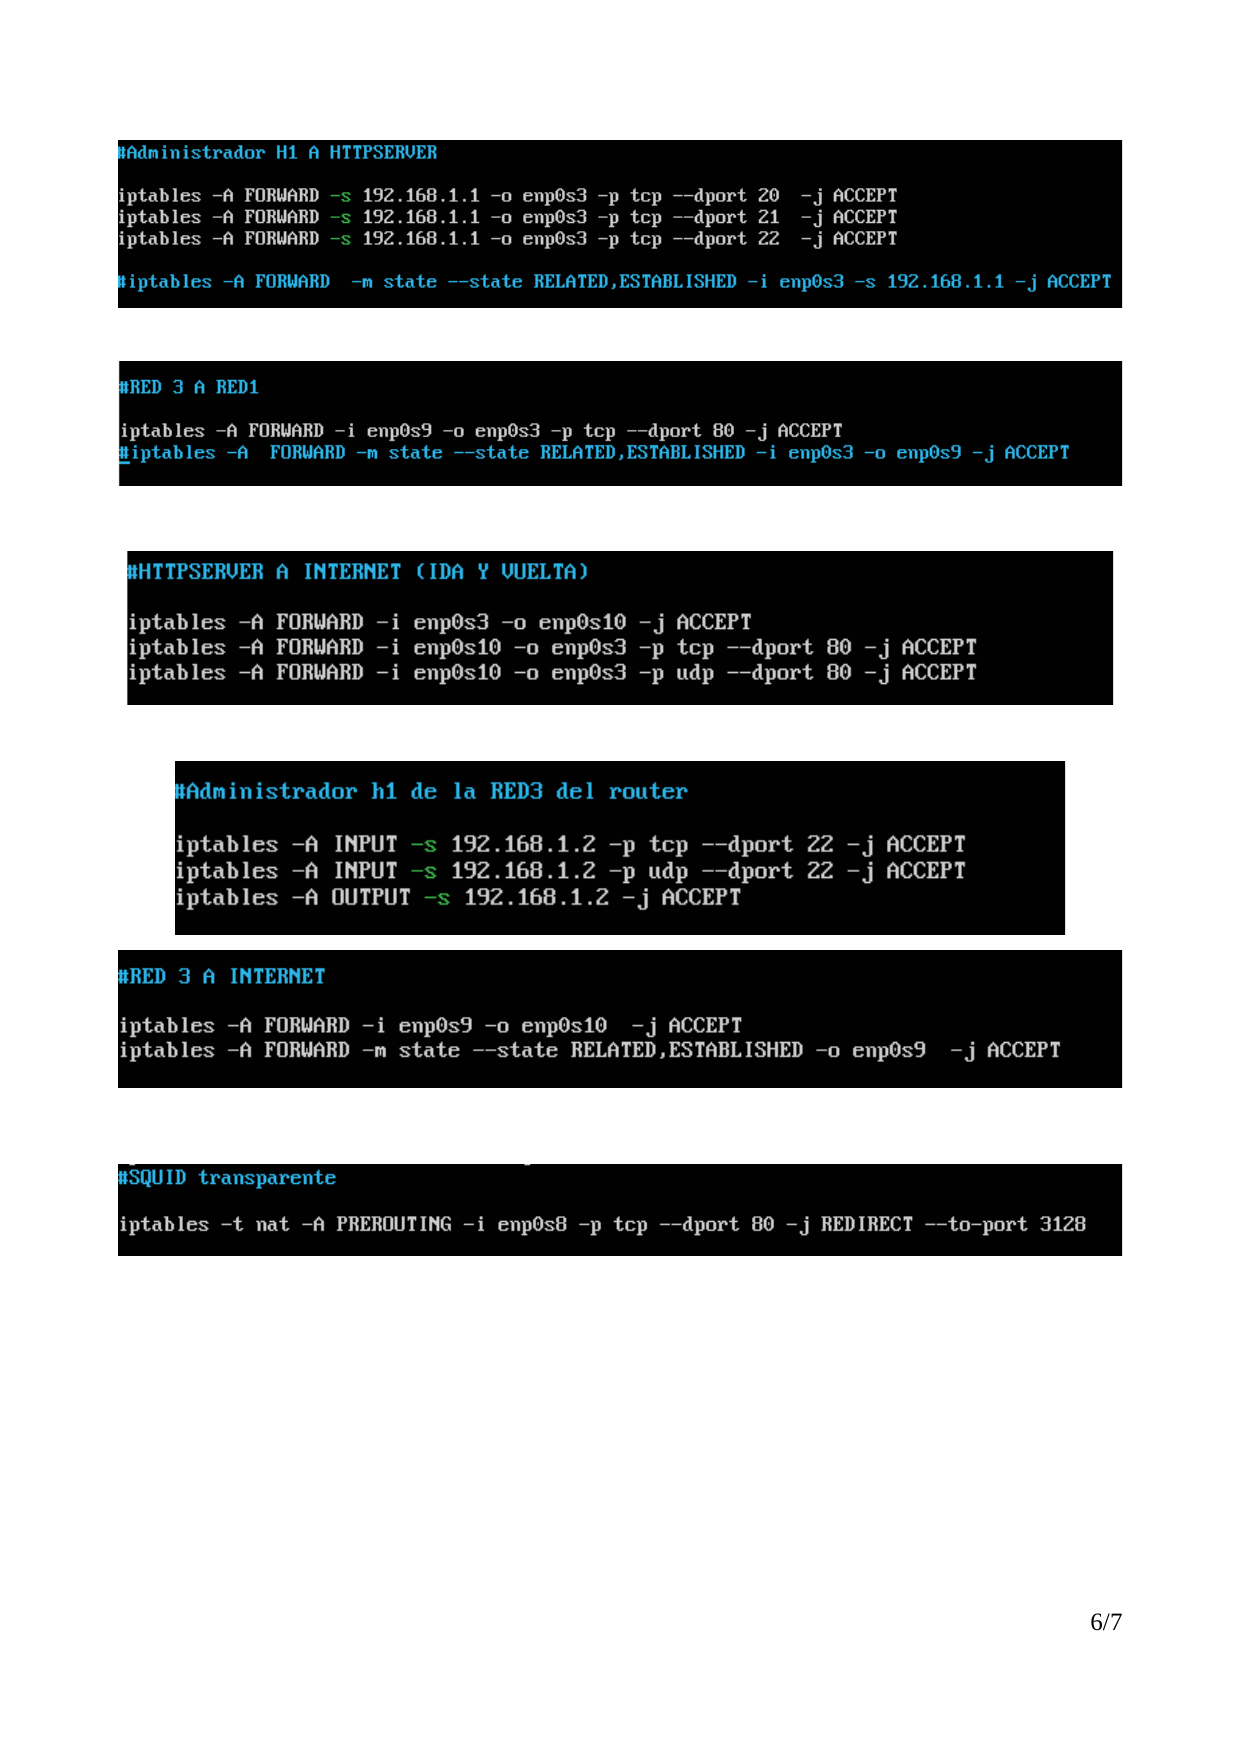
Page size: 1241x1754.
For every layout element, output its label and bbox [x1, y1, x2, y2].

picture [175, 761, 1066, 935]
picture [118, 140, 1123, 308]
picture [118, 950, 1123, 1088]
picture [118, 361, 1123, 486]
picture [127, 551, 1114, 705]
picture [118, 1164, 1123, 1256]
